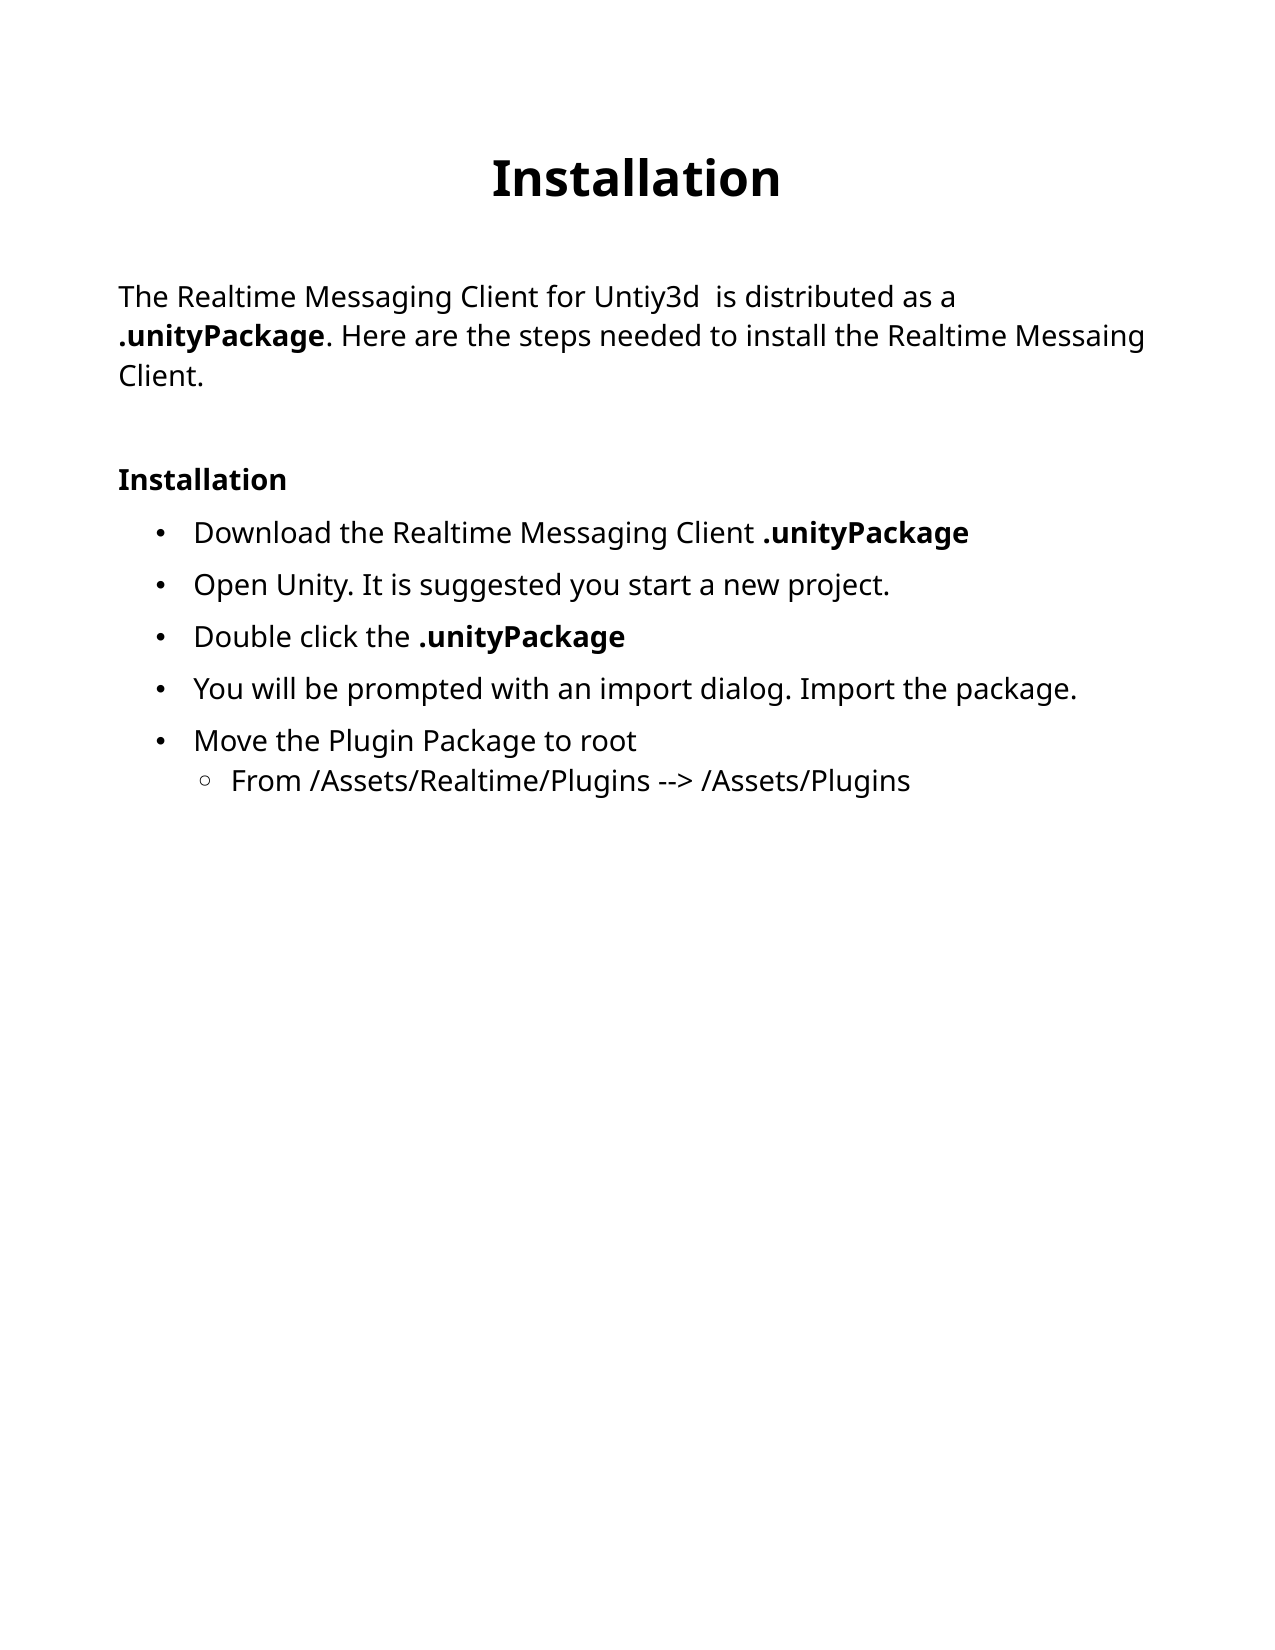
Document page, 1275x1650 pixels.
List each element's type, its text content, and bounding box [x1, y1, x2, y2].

subtitle Installation [118, 143, 1157, 211]
list Move the Plugin Package to root [156, 721, 1157, 760]
list From /Assets/Realtime/Plugins --> /Assets/Plugins [193, 760, 1157, 800]
text The Realtime Messaging Client for Untiy3d is distributed as a .unityPackage. Here are the steps needed to install the Realtime Messaing Client. [118, 276, 1157, 395]
text Installation [118, 460, 1157, 499]
list Double click the .unityPackage [156, 616, 1157, 656]
list Download the Realtime Messaging Client .unityPackage [156, 512, 1157, 552]
list Open Unity. It is suggested you start a new project. [156, 564, 1157, 604]
list You will be prompted with an import dialog. Import the package. [156, 668, 1157, 708]
